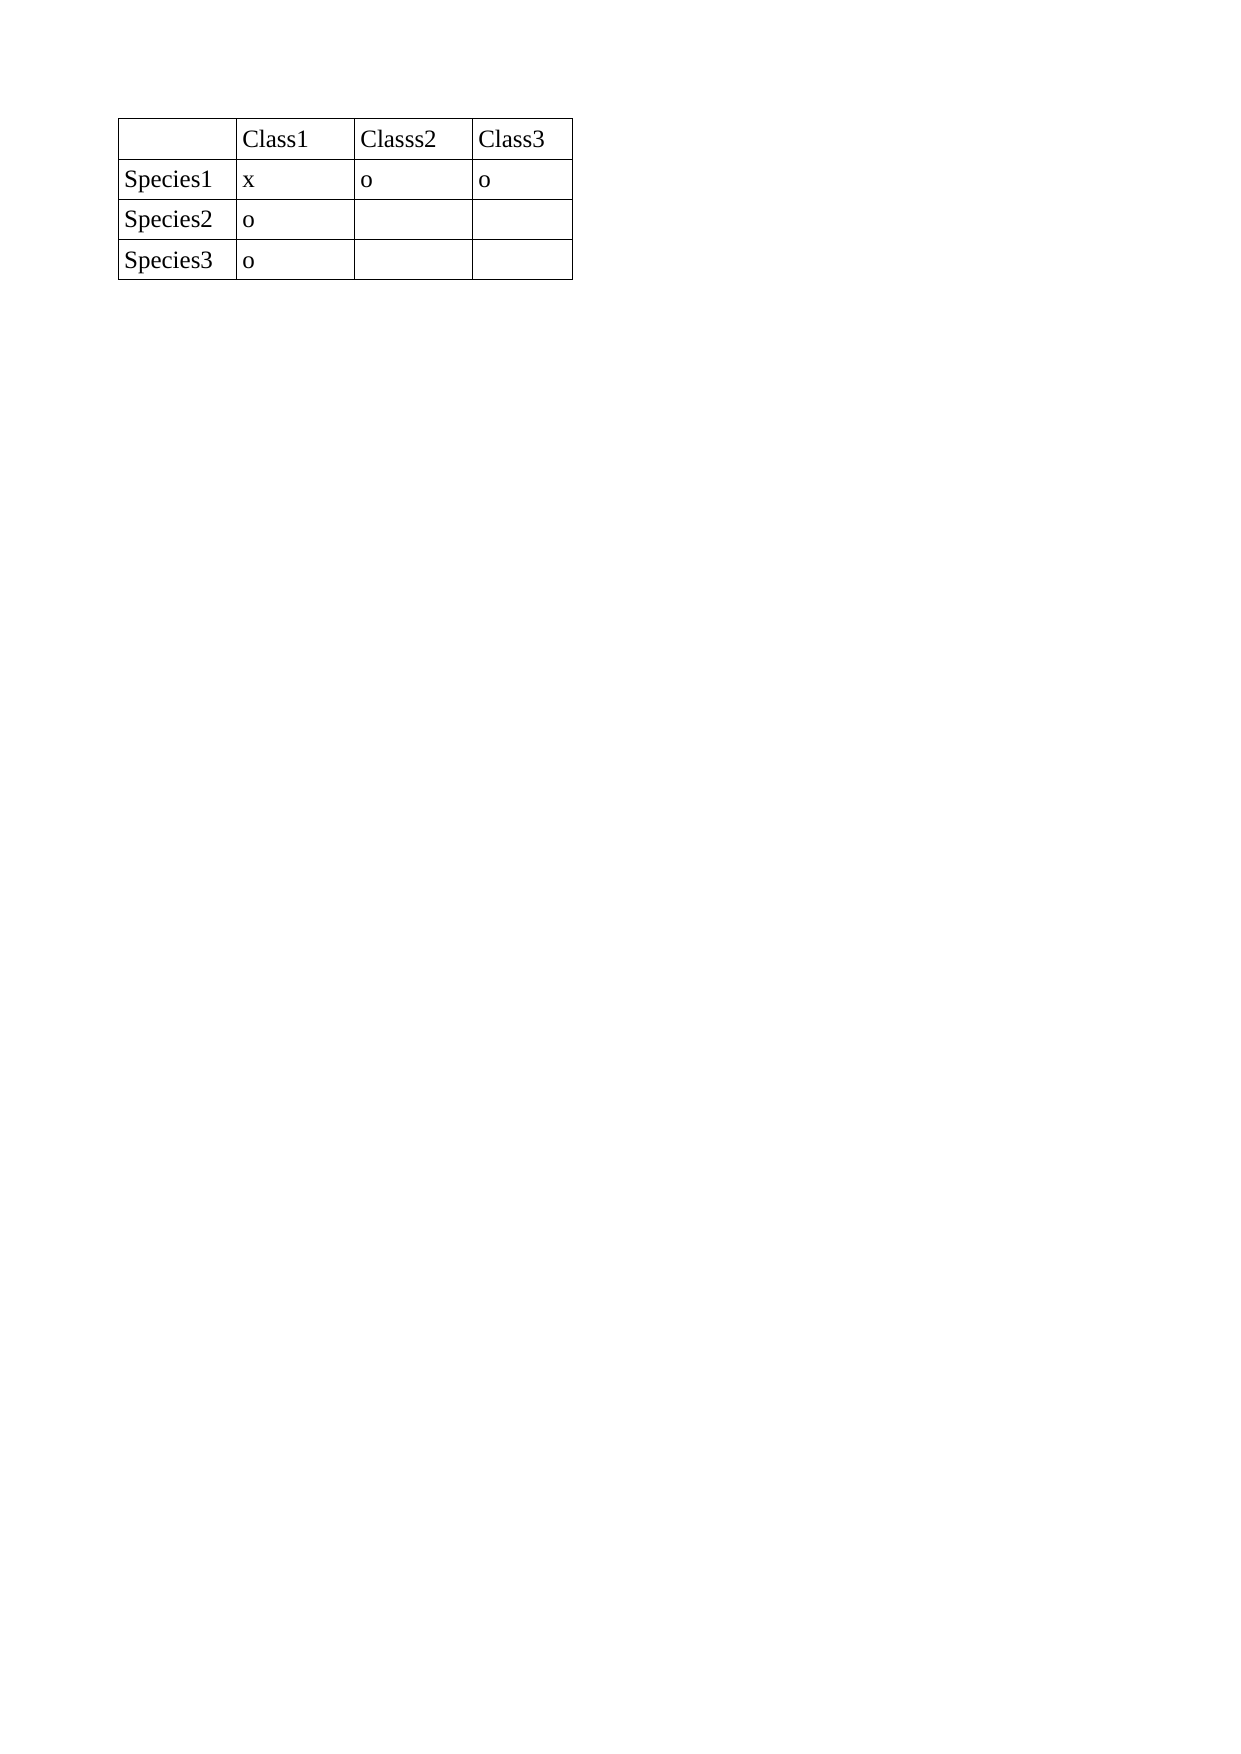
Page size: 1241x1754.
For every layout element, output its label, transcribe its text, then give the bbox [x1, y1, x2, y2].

table_cell [473, 200, 572, 239]
table_header Class1 [237, 119, 354, 158]
table_cell x [237, 160, 354, 199]
table_header Classs2 [355, 119, 472, 158]
table_cell o [473, 160, 572, 199]
table_cell [355, 240, 472, 279]
table_header [119, 119, 236, 158]
table_cell Species3 [119, 240, 236, 279]
table_cell o [355, 160, 472, 199]
table_cell Species1 [119, 160, 236, 199]
table_cell o [237, 240, 354, 279]
table_cell Species2 [119, 200, 236, 239]
table_cell o [237, 200, 354, 239]
table_header Class3 [473, 119, 572, 158]
table_cell [355, 200, 472, 239]
table_cell [473, 240, 572, 279]
